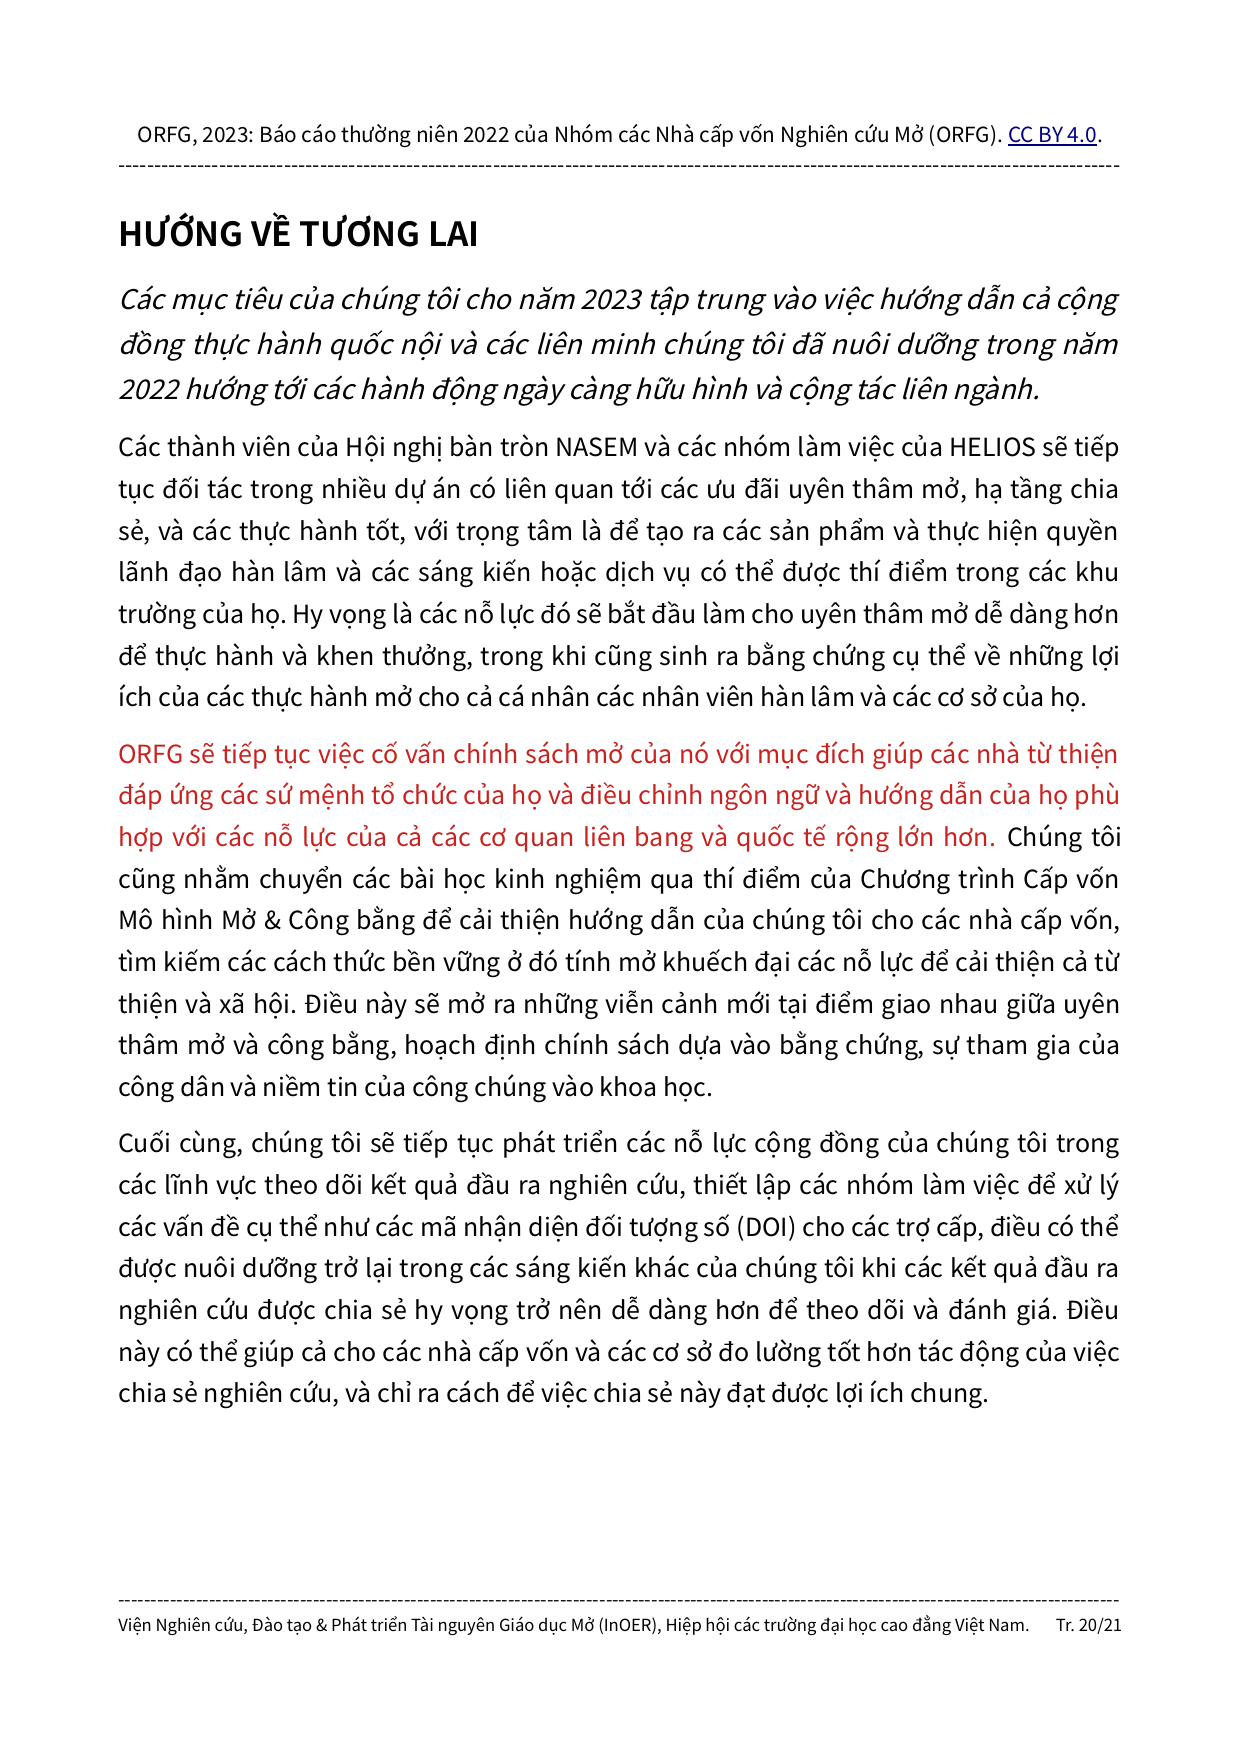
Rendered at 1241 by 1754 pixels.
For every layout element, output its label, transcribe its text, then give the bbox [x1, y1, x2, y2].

text ORFG sẽ tiếp tục việc cố vấn chính sách mở của nó với mục đích giúp các nhà từ thiện đáp ứng các sứ mệnh tổ chức của họ và điều chỉnh ngôn ngữ và hướng dẫn của họ phù hợp với các nỗ lực của cả các cơ quan liên bang và quốc tế rộng lớn hơn. Chúng tôi cũng nhằm chuyển các bài học kinh nghiệm qua thí điểm của Chương trình Cấp vốn Mô hình Mở & Công bằng để cải thiện hướng dẫn của chúng tôi cho các nhà cấp vốn, tìm kiếm các cách thức bền vững ở đó tính mở khuếch đại các nỗ lực để cải thiện cả từ thiện và xã hội. Điều này sẽ mở ra những viễn cảnh mới tại điểm giao nhau giữa uyên thâm mở và công bằng, hoạch định chính sách dựa vào bằng chứng, sự tham gia của công dân và niềm tin của công chúng vào khoa học. [118, 734, 1122, 1104]
text HƯỚNG VỀ TƯƠNG LAI [118, 208, 1122, 256]
text Cuối cùng, chúng tôi sẽ tiếp tục phát triển các nỗ lực cộng đồng của chúng tôi trong các lĩnh vực theo dõi kết quả đầu ra nghiên cứu, thiết lập các nhóm làm việc để xử lý các vấn đề cụ thể như các mã nhận diện đối tượng số (DOI) cho các trợ cấp, điều có thể được nuôi dưỡng trở lại trong các sáng kiến khác của chúng tôi khi các kết quả đầu ra nghiên cứu được chia sẻ hy vọng trở nên dễ dàng hơn để theo dõi và đánh giá. Điều này có thể giúp cả cho các nhà cấp vốn và các cơ sở đo lường tốt hơn tác động của việc chia sẻ nghiên cứu, và chỉ ra cách để việc chia sẻ này đạt được lợi ích chung. [118, 1124, 1122, 1410]
text Các thành viên của Hội nghị bàn tròn NASEM và các nhóm làm việc của HELIOS sẽ tiếp tục đối tác trong nhiều dự án có liên quan tới các ưu đãi uyên thâm mở, hạ tầng chia sẻ, và các thực hành tốt, với trọng tâm là để tạo ra các sản phẩm và thực hiện quyền lãnh đạo hàn lâm và các sáng kiến hoặc dịch vụ có thể được thí điểm trong các khu trường của họ. Hy vọng là các nỗ lực đó sẽ bắt đầu làm cho uyên thâm mở dễ dàng hơn để thực hành và khen thưởng, trong khi cũng sinh ra bằng chứng cụ thể về những lợi ích của các thực hành mở cho cả cá nhân các nhân viên hàn lâm và các cơ sở của họ. [118, 428, 1122, 714]
text Các mục tiêu của chúng tôi cho năm 2023 tập trung vào việc hướng dẫn cả cộng đồng thực hành quốc nội và các liên minh chúng tôi đã nuôi dưỡng trong năm 2022 hướng tới các hành động ngày càng hữu hình và cộng tác liên ngành. [118, 278, 1122, 407]
